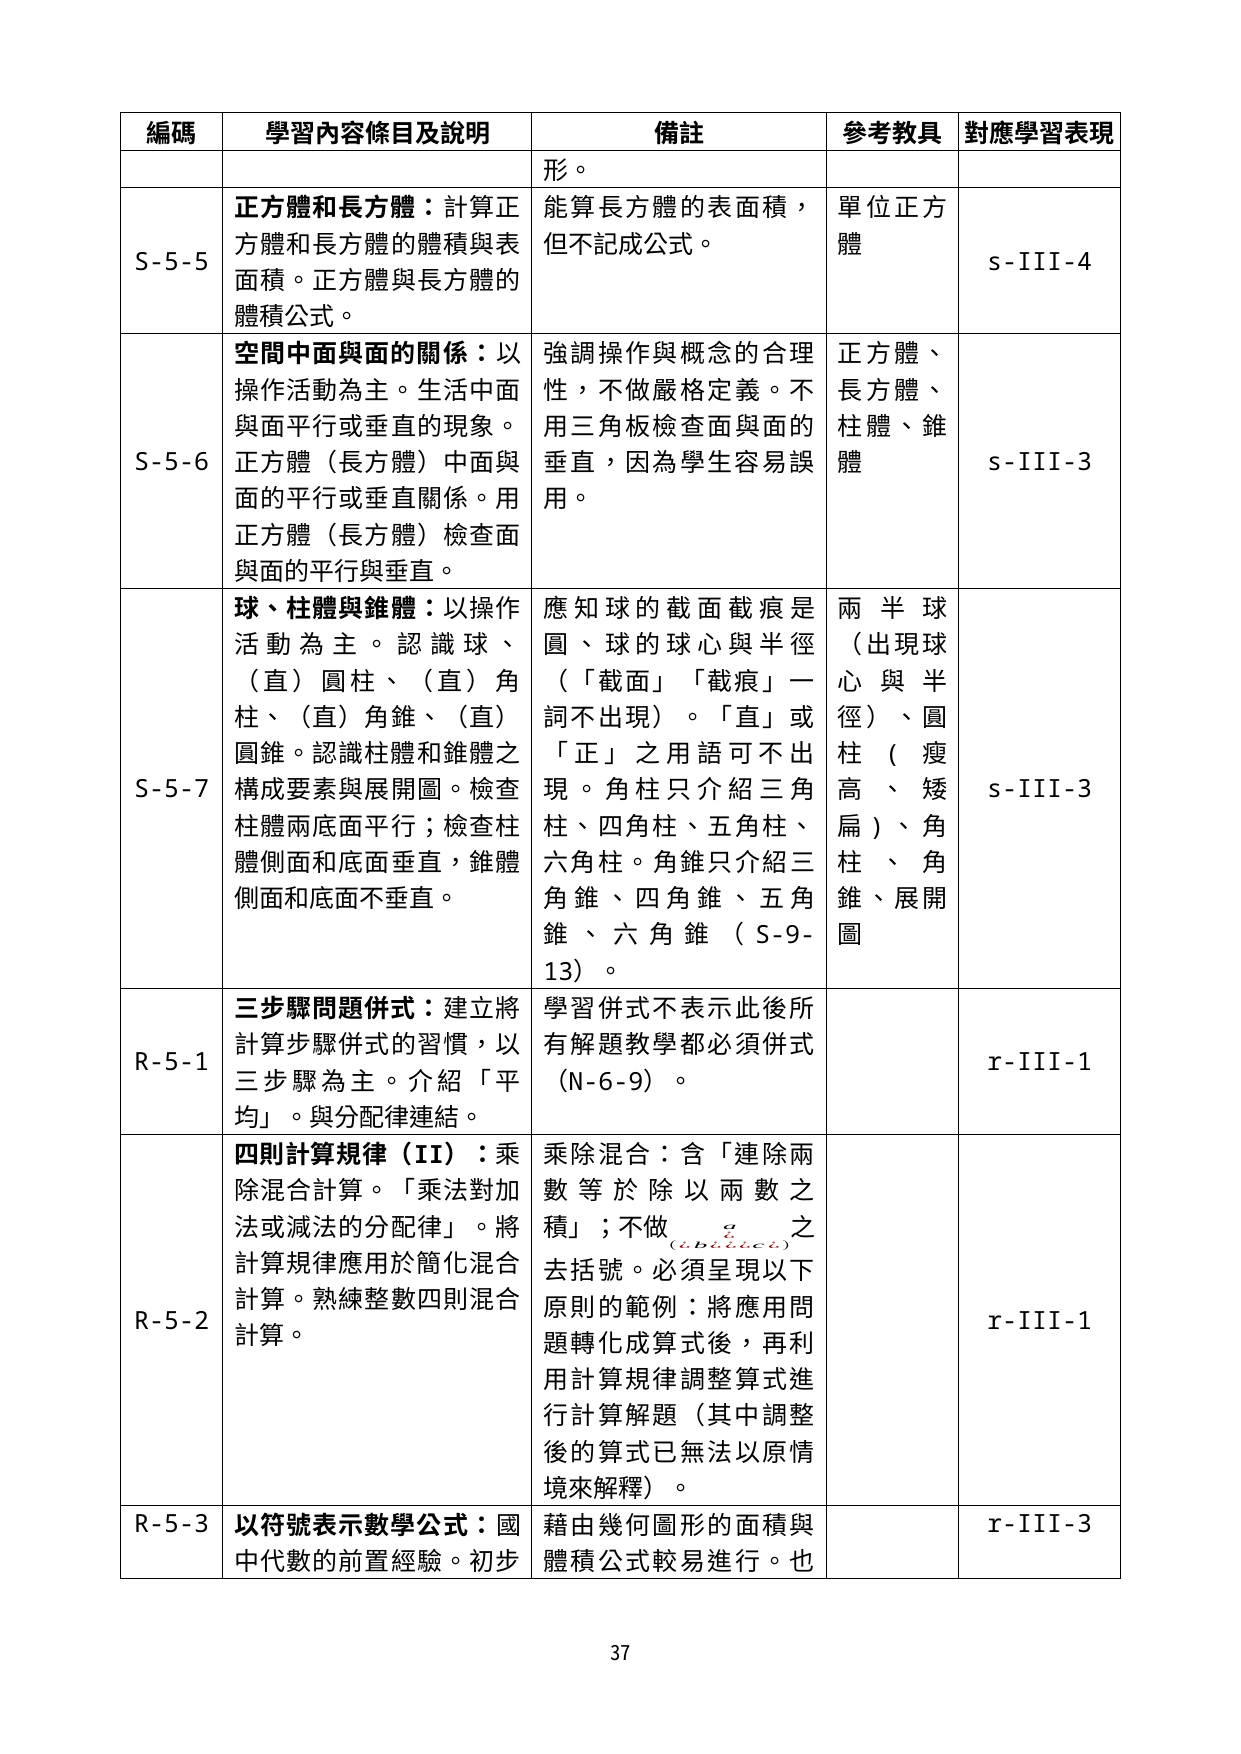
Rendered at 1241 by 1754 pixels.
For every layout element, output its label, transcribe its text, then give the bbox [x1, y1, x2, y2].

table_cell 以符號表示數學公式：國中代數的前置經驗。初步 [223, 1506, 531, 1578]
table_cell r-III-3 [959, 1506, 1120, 1578]
table_cell S-5-6 [121, 334, 222, 588]
table_cell 三步驟問題併式：建立將計算步驟併式的習慣，以三步驟為主。介紹「平均」。與分配律連結。 [223, 989, 531, 1133]
table_cell 學習併式不表示此後所有解題教學都必須併式（N-6-9）。 [532, 989, 826, 1133]
table_cell [827, 1506, 958, 1578]
table_cell [223, 151, 531, 187]
table_cell 乘除混合：含「連除兩數等於除以兩數之積」；不做之去括號。必須呈現以下原則的範例：將應用問題轉化成算式後，再利用計算規律調整算式進行計算解題（其中調整後的算式已無法以原情境來解釋）。 [532, 1135, 826, 1504]
table_cell S-5-7 [121, 589, 222, 987]
table_cell 形。 [532, 151, 826, 187]
table_header 備註 [532, 113, 826, 149]
table_cell 空間中面與面的關係：以操作活動為主。生活中面與面平行或垂直的現象。正方體（長方體）中面與面的平行或垂直關係。用正方體（長方體）檢查面與面的平行與垂直。 [223, 334, 531, 588]
table_cell [827, 151, 958, 187]
table_header 對應學習表現 [959, 113, 1120, 149]
table_cell r-III-1 [959, 1135, 1120, 1504]
table_cell [959, 151, 1120, 187]
table_cell [827, 1135, 958, 1504]
table_cell 正方體、長方體、柱體、錐體 [827, 334, 958, 588]
table_header 學習內容條目及說明 [223, 113, 531, 149]
table_cell 單位正方體 [827, 188, 958, 333]
table_cell R-5-2 [121, 1135, 222, 1504]
table_cell 球、柱體與錐體：以操作活動為主。認識球、（直）圓柱、（直）角柱、（直）角錐、（直）圓錐。認識柱體和錐體之構成要素與展開圖。檢查柱體兩底面平行；檢查柱體側面和底面垂直，錐體側面和底面不垂直。 [223, 589, 531, 987]
table_cell R-5-3 [121, 1506, 222, 1578]
table_header 編碼 [121, 113, 222, 149]
table_cell 能算長方體的表面積，但不記成公式。 [532, 188, 826, 333]
table_cell s-III-4 [959, 188, 1120, 333]
table_cell 藉由幾何圖形的面積與體積公式較易進行。也 [532, 1506, 826, 1578]
table_cell [121, 151, 222, 187]
table_cell 兩半球（出現球心與半徑）、圓柱(瘦高、矮扁)、角柱、角錐、展開圖 [827, 589, 958, 987]
table_cell 強調操作與概念的合理性，不做嚴格定義。不用三角板檢查面與面的垂直，因為學生容易誤用。 [532, 334, 826, 588]
table_header 參考教具 [827, 113, 958, 149]
table_cell S-5-5 [121, 188, 222, 333]
table_cell [827, 989, 958, 1133]
table_cell 四則計算規律（II）：乘除混合計算。「乘法對加法或減法的分配律」。將計算規律應用於簡化混合計算。熟練整數四則混合計算。 [223, 1135, 531, 1504]
table_cell s-III-3 [959, 589, 1120, 987]
table_cell 正方體和長方體：計算正方體和長方體的體積與表面積。正方體與長方體的體積公式。 [223, 188, 531, 333]
table_cell 應知球的截面截痕是圓、球的球心與半徑（「截面」「截痕」一詞不出現）。「直」或「正」之用語可不出現。角柱只介紹三角柱、四角柱、五角柱、六角柱。角錐只介紹三角錐、四角錐、五角錐、六角錐（S-9-13）。 [532, 589, 826, 987]
table_cell r-III-1 [959, 989, 1120, 1133]
table_cell s-III-3 [959, 334, 1120, 588]
table_cell R-5-1 [121, 989, 222, 1133]
